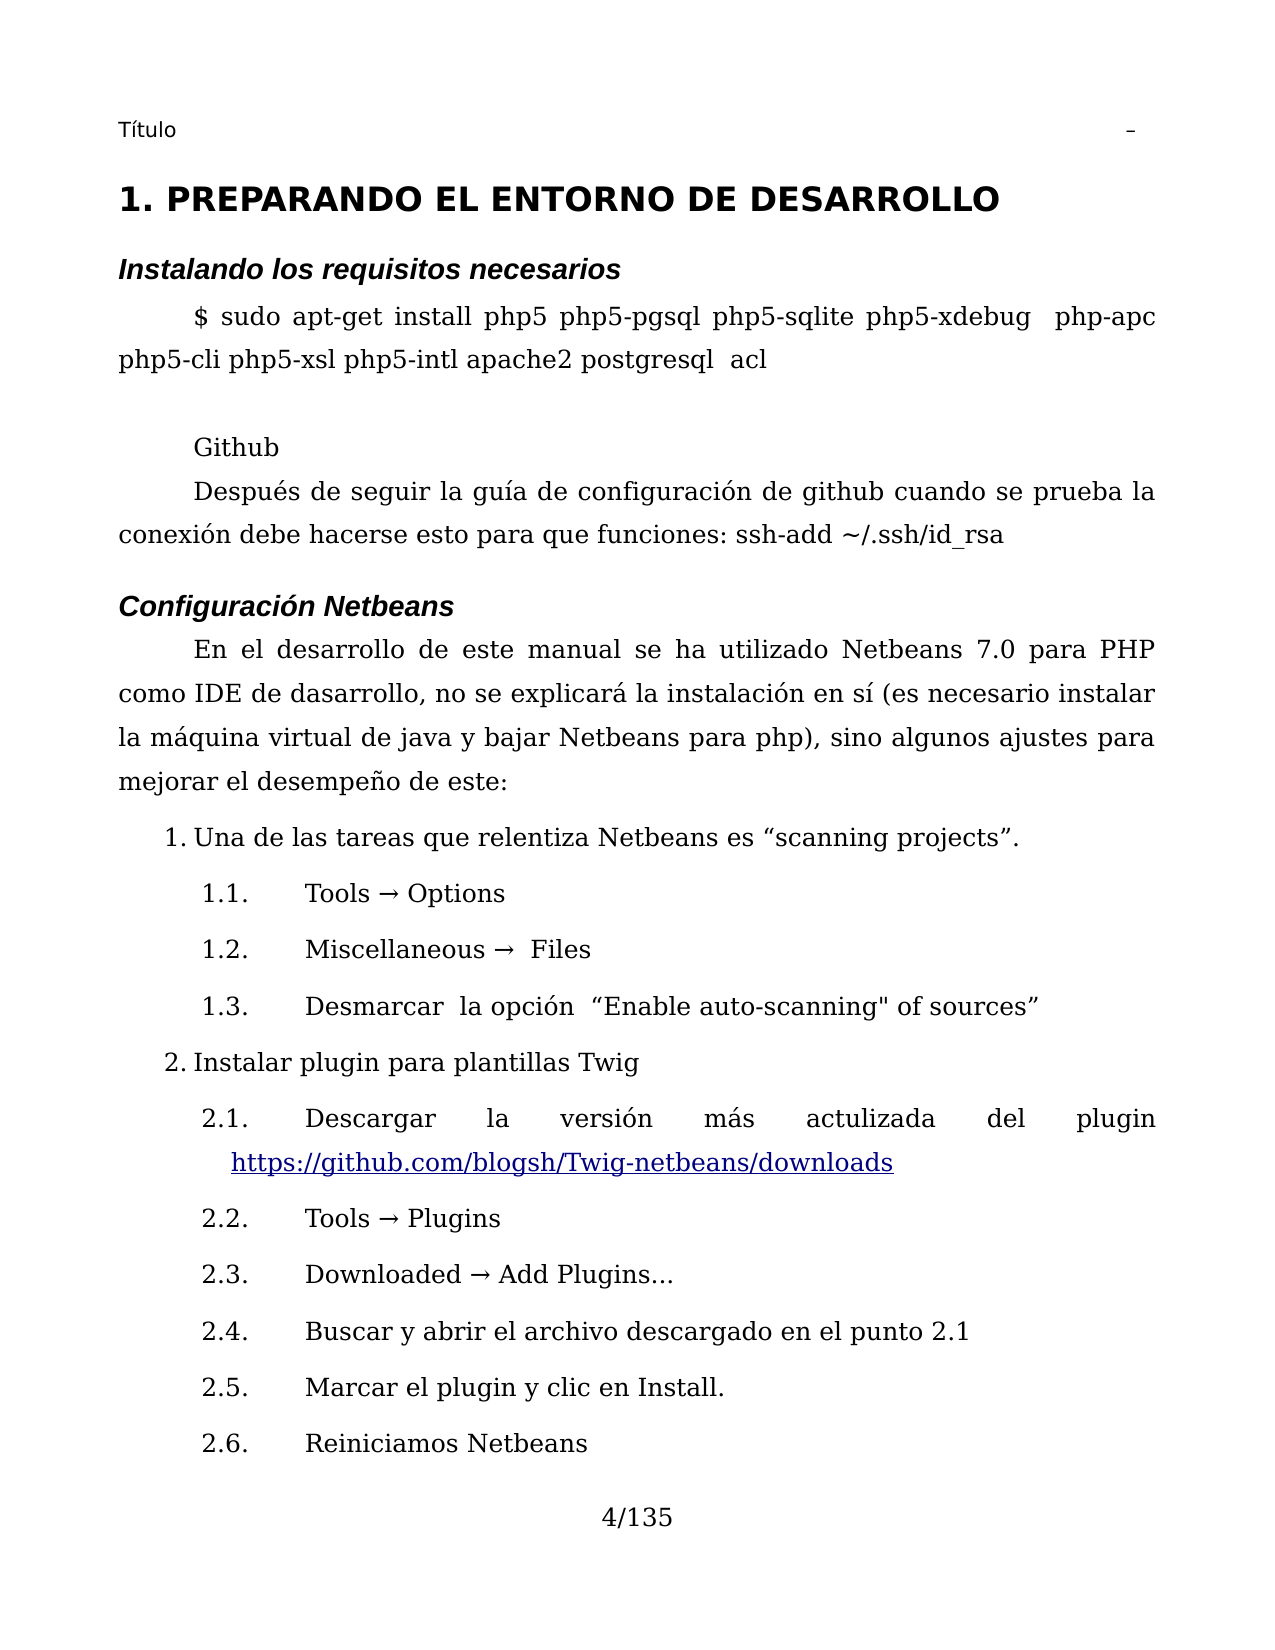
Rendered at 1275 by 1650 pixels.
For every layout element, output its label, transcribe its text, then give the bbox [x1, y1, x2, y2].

text $ sudo apt-get install php5 php5-pgsql php5-sqlite php5-xdebug php-apc php5-cli php5-xsl php5-intl apache2 postgresql acl [118, 302, 1157, 375]
text Después de seguir la guía de configuración de github cuando se prueba la conexión debe hacerse esto para que funciones: ssh-add ~/.ssh/id_rsa [118, 477, 1157, 550]
list Marcar el plugin y clic en Install. [193, 1373, 1157, 1402]
subtitle Instalando los requisitos necesarios [118, 252, 1157, 285]
list Una de las tareas que relentiza Netbeans es “scanning projects”. [156, 823, 1157, 852]
list Buscar y abrir el archivo descargado en el punto 2.1 [193, 1317, 1157, 1346]
text Github [118, 433, 1157, 462]
list Tools → Plugins [193, 1204, 1157, 1233]
list Instalar plugin para plantillas Twig [156, 1048, 1157, 1077]
list Desmarcar la opción “Enable auto-scanning" of sources” [193, 992, 1157, 1021]
list Reiniciamos Netbeans [193, 1429, 1157, 1458]
text En el desarrollo de este manual se ha utilizado Netbeans 7.0 para PHP como IDE de dasarrollo, no se explicará la instalación en sí (es necesario instalar la máquina virtual de java y bajar Netbeans para php), sino algunos ajustes para mejorar el desempeño de este: [118, 636, 1157, 796]
list Descargar la versión más actulizada del plugin https://github.com/blogsh/Twig-netbeans/downloads [193, 1104, 1157, 1177]
list Tools → Options [193, 879, 1157, 908]
list Downloaded → Add Plugins... [193, 1261, 1157, 1290]
subtitle 1. PREPARANDO EL ENTORNO DE DESARROLLO [118, 181, 1157, 220]
subtitle Configuración Netbeans [118, 589, 1157, 623]
list Miscellaneous → Files [193, 936, 1157, 965]
